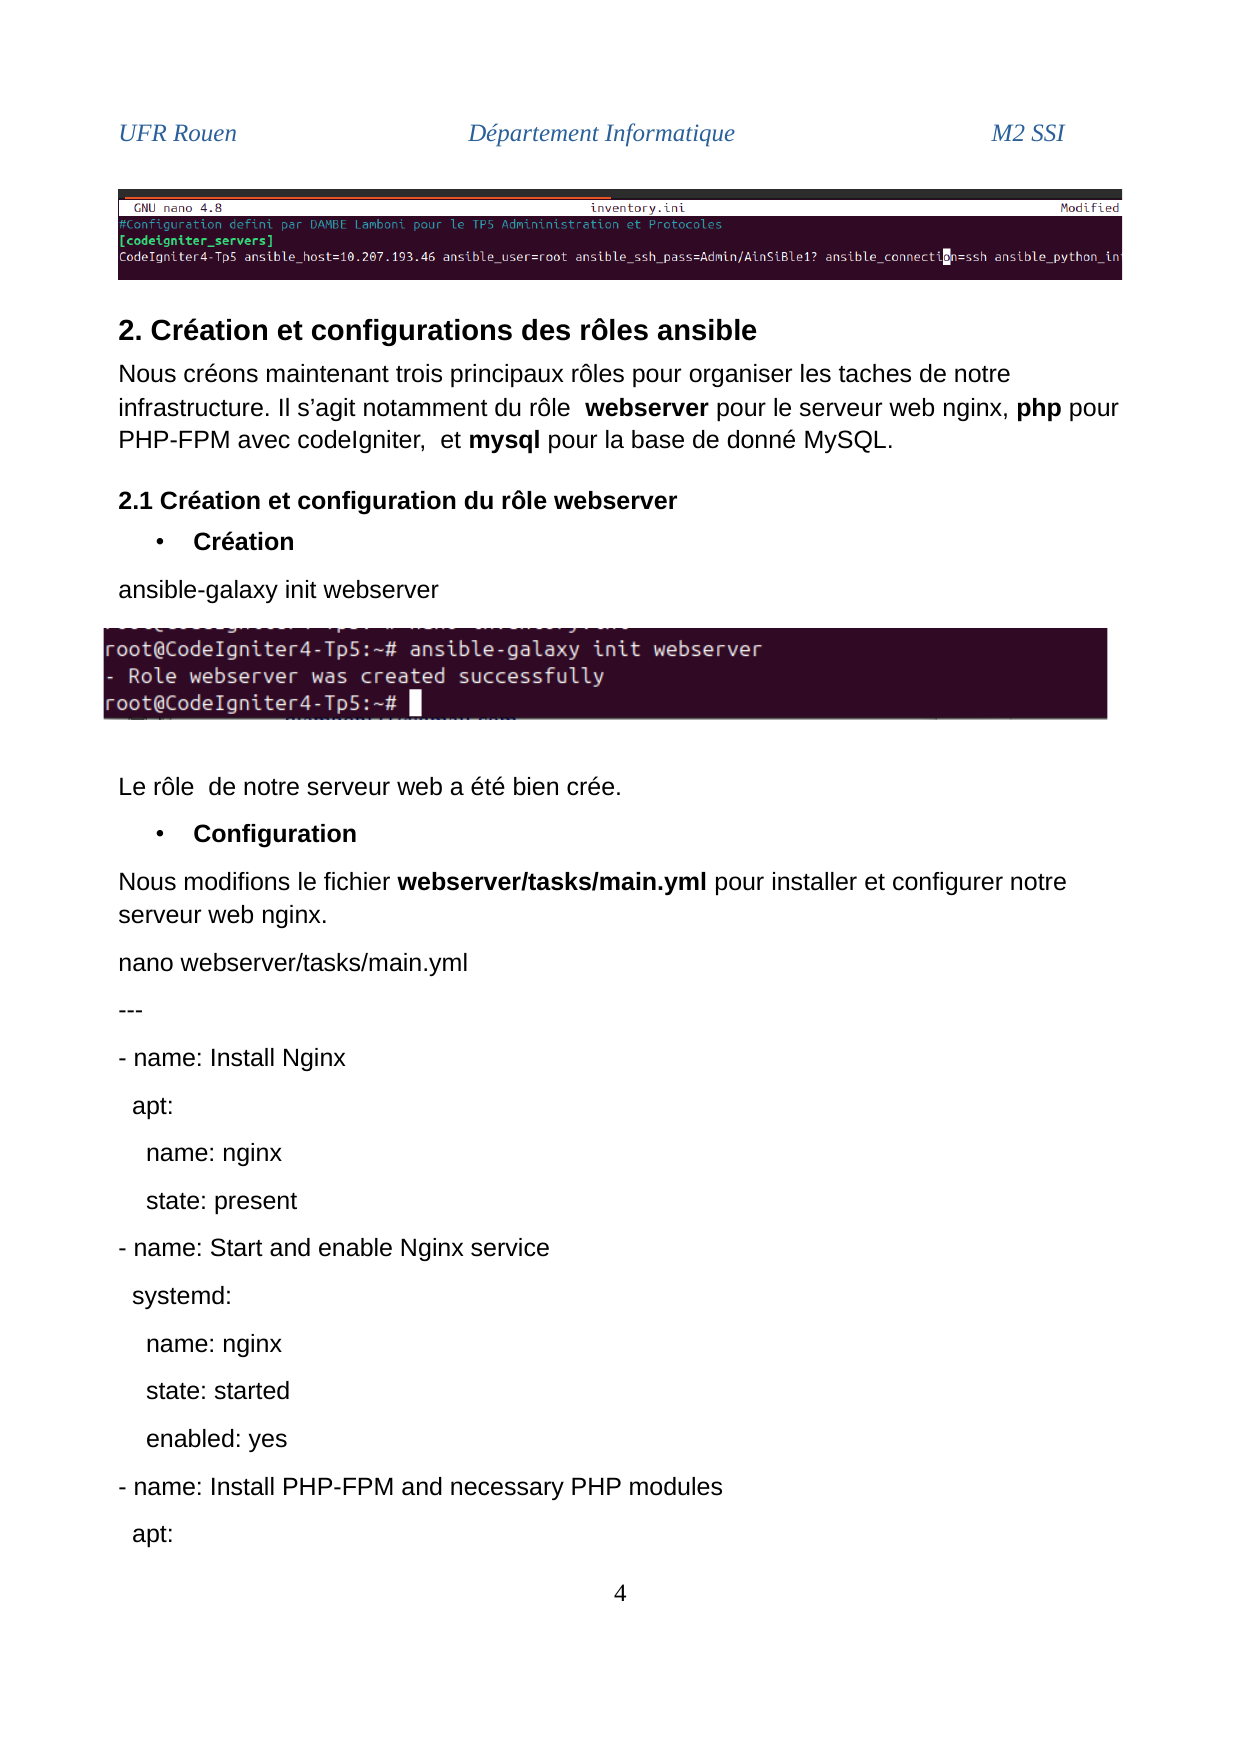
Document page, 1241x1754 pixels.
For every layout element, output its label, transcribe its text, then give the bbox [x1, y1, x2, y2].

text - name: Install PHP-FPM and necessary PHP modules [118, 1471, 1122, 1500]
list Création [156, 527, 1122, 556]
list Configuration [156, 819, 1122, 848]
text --- [118, 995, 1122, 1024]
subtitle 2. Création et configurations des rôles ansible [118, 280, 1122, 347]
text - name: Install Nginx [118, 1043, 1122, 1072]
text - name: Start and enable Nginx service [118, 1233, 1122, 1262]
text systemd: [118, 1281, 1122, 1310]
subtitle 2.1 Création et configuration du rôle webserver [118, 486, 1122, 514]
text nano webserver/tasks/main.yml [118, 948, 1122, 977]
text enabled: yes [118, 1424, 1122, 1453]
picture [103, 628, 1108, 720]
text apt: [118, 1519, 1122, 1548]
subtitle [118, 176, 1122, 189]
text Nous modifions le fichier webserver/tasks/main.yml pour installer et configurer notre serveur web nginx. [118, 867, 1122, 929]
text Nous créons maintenant trois principaux rôles pour organiser les taches de notre infrastructure. Il s’agit notamment du rôle webserver pour le serveur web nginx, php pour PHP-FPM avec codeIgniter, et mysql pour la base de donné MySQL. [118, 359, 1122, 454]
text name: nginx [118, 1138, 1122, 1167]
text name: nginx [118, 1329, 1122, 1357]
text Le rôle de notre serveur web a été bien crée. [118, 772, 1122, 801]
picture [118, 189, 1123, 280]
text state: started [118, 1376, 1122, 1405]
text ansible-galaxy init webserver [118, 574, 1122, 603]
text state: present [118, 1186, 1122, 1214]
text apt: [118, 1091, 1122, 1119]
